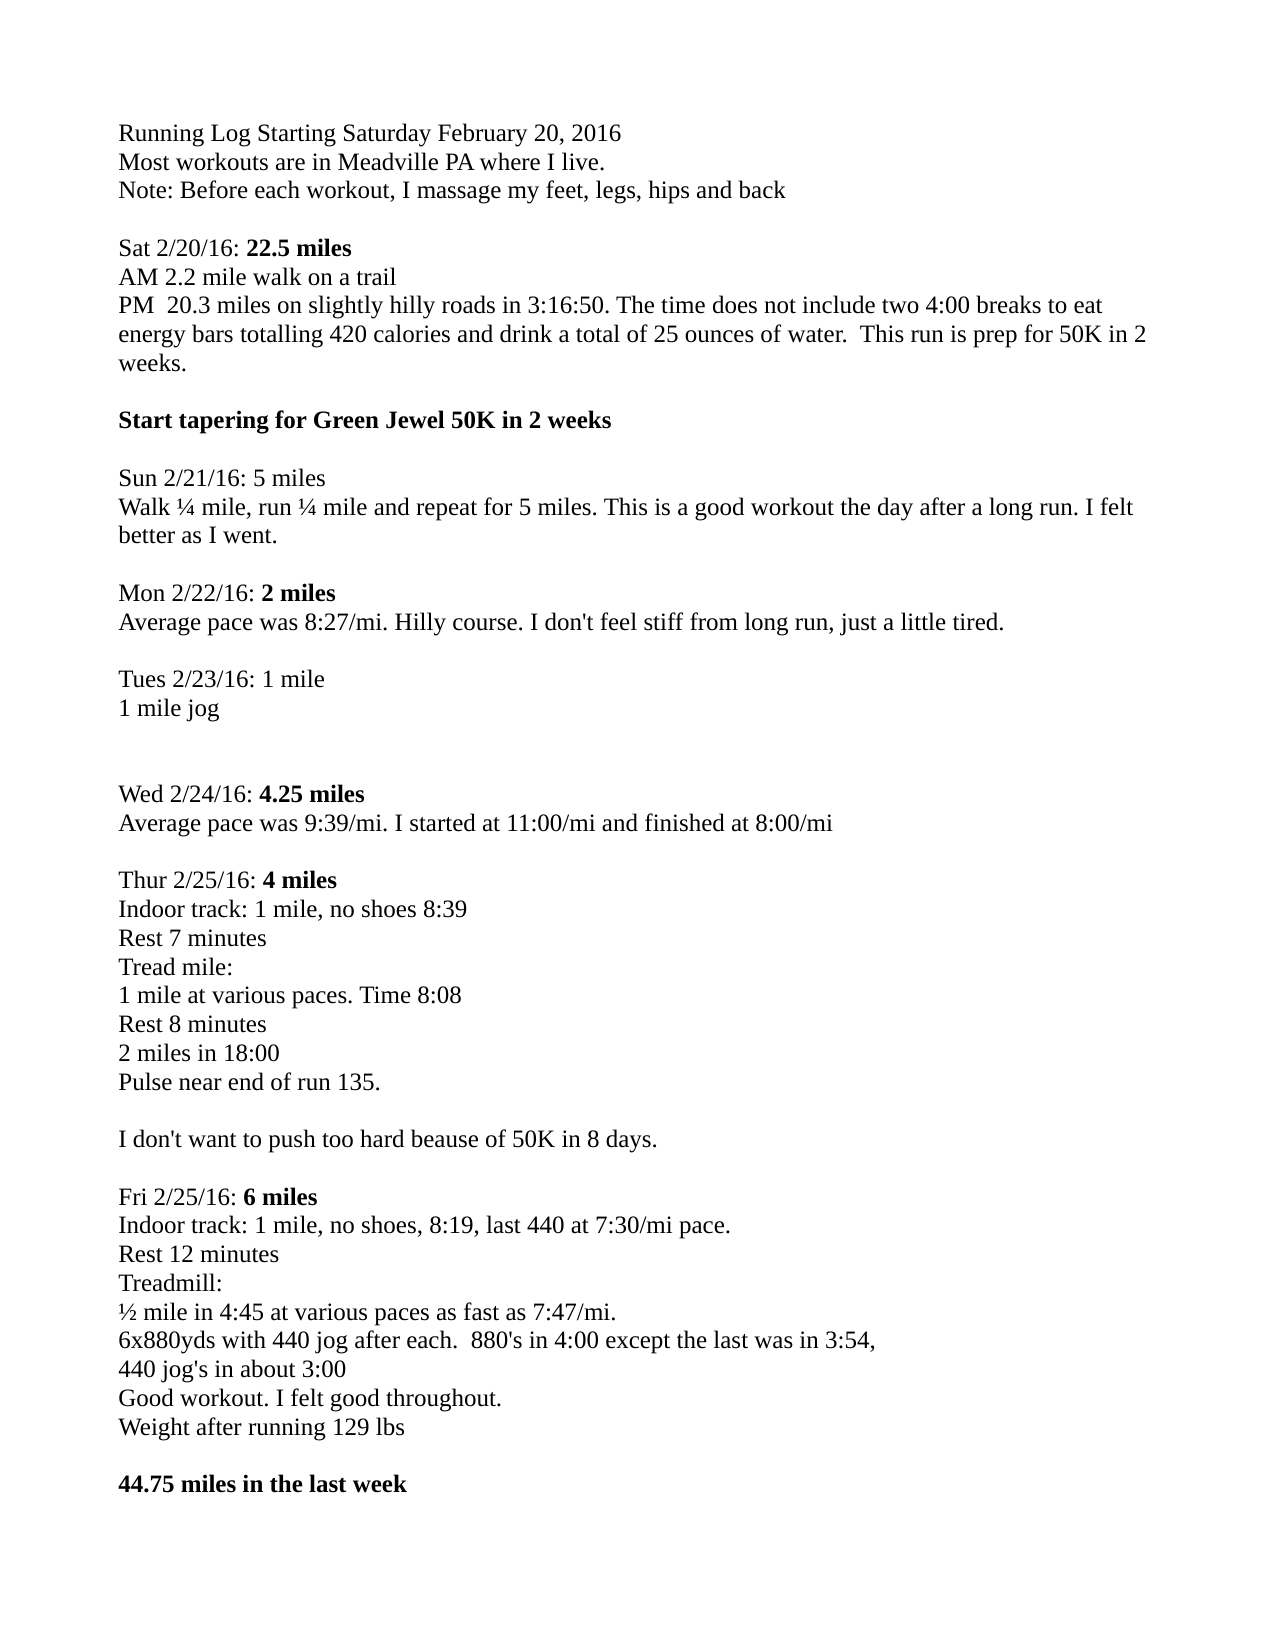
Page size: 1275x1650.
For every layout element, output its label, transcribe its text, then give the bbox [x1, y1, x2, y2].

text Good workout. I felt good throughout. [118, 1383, 1157, 1412]
text Start tapering for Green Jewel 50K in 2 weeks [118, 406, 1157, 434]
text ½ mile in 4:45 at various paces as fast as 7:47/mi. [118, 1297, 1157, 1326]
text Indoor track: 1 mile, no shoes 8:39 [118, 894, 1157, 923]
text I don't want to push too hard beause of 50K in 8 days. [118, 1124, 1157, 1153]
text 1 mile at various paces. Time 8:08 [118, 981, 1157, 1009]
text Note: Before each workout, I massage my feet, legs, hips and back [118, 176, 1157, 204]
text AM 2.2 mile walk on a trail [118, 262, 1157, 291]
text Pulse near end of run 135. [118, 1067, 1157, 1096]
text 2 miles in 18:00 [118, 1038, 1157, 1067]
text 44.75 miles in the last week [118, 1469, 1157, 1498]
text Average pace was 8:27/mi. Hilly course. I don't feel stiff from long run, just a little tired. [118, 607, 1157, 636]
text Fri 2/25/16: 6 miles [118, 1182, 1157, 1211]
text 1 mile jog [118, 693, 1157, 722]
text Running Log Starting Saturday February 20, 2016 [118, 118, 1157, 147]
text Indoor track: 1 mile, no shoes, 8:19, last 440 at 7:30/mi pace. [118, 1211, 1157, 1239]
text Wed 2/24/16: 4.25 miles [118, 779, 1157, 808]
text Rest 7 minutes [118, 923, 1157, 952]
text Rest 12 minutes [118, 1239, 1157, 1268]
text Tread mile: [118, 952, 1157, 981]
text Average pace was 9:39/mi. I started at 11:00/mi and finished at 8:00/mi [118, 808, 1157, 837]
text Tues 2/23/16: 1 mile [118, 664, 1157, 693]
text 440 jog's in about 3:00 [118, 1354, 1157, 1383]
text Weight after running 129 lbs [118, 1412, 1157, 1441]
text Most workouts are in Meadville PA where I live. [118, 147, 1157, 176]
text PM 20.3 miles on slightly hilly roads in 3:16:50. The time does not include two 4:00 breaks to eat energy bars totalling 420 calories and drink a total of 25 ounces of water. This run is prep for 50K in 2 weeks. [118, 291, 1157, 377]
text Sun 2/21/16: 5 miles [118, 463, 1157, 492]
text Sat 2/20/16: 22.5 miles [118, 233, 1157, 262]
text Walk ¼ mile, run ¼ mile and repeat for 5 miles. This is a good workout the day after a long run. I felt better as I went. [118, 492, 1157, 549]
text Rest 8 minutes [118, 1009, 1157, 1038]
text Treadmill: [118, 1268, 1157, 1297]
text Mon 2/22/16: 2 miles [118, 578, 1157, 607]
text Thur 2/25/16: 4 miles [118, 866, 1157, 894]
text 6x880yds with 440 jog after each. 880's in 4:00 except the last was in 3:54, [118, 1326, 1157, 1354]
